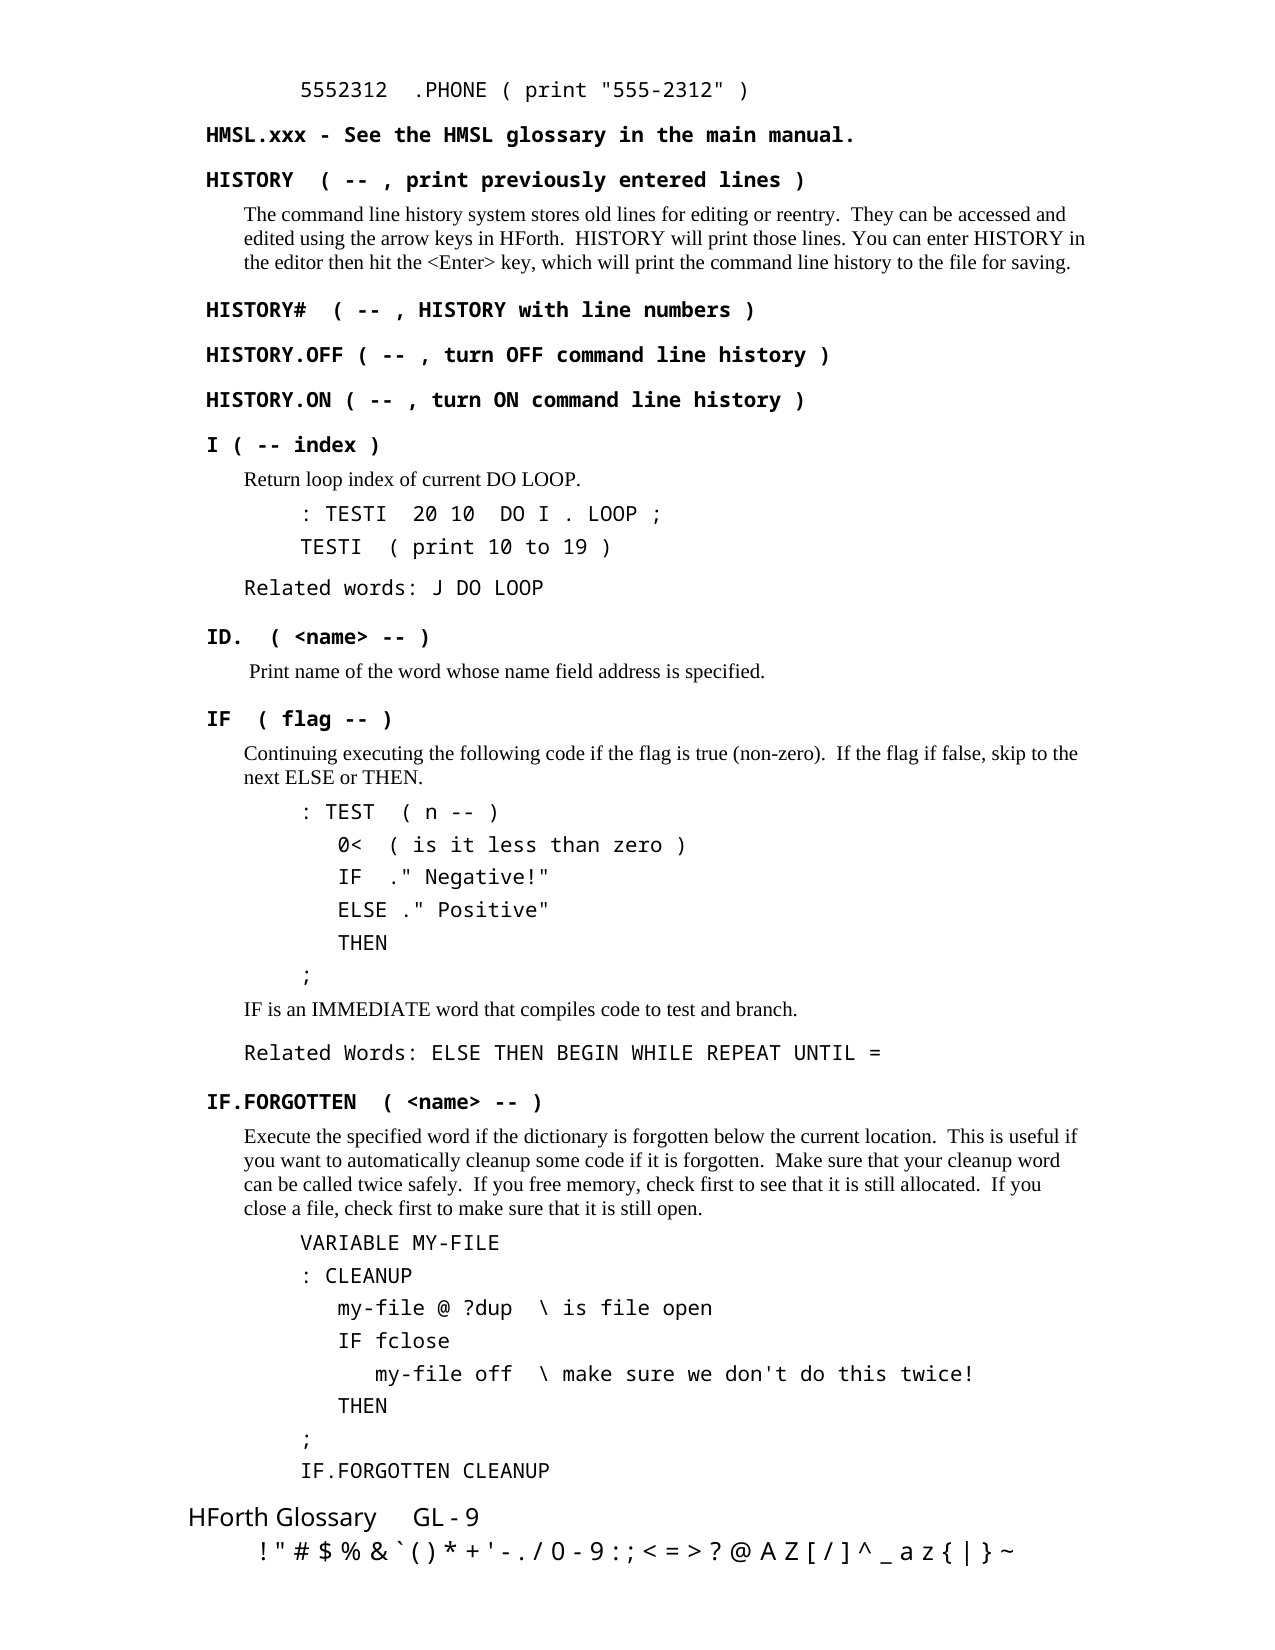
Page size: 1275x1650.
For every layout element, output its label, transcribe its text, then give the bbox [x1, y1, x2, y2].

text Print name of the word whose name field address is specified. [244, 659, 1087, 683]
text HISTORY# ( -- , HISTORY with line numbers ) [206, 295, 1162, 323]
text : TEST ( n -- ) [300, 797, 1087, 826]
text IF.FORGOTTEN CLEANUP [300, 1457, 1087, 1485]
text HISTORY.ON ( -- , turn ON command line history ) [206, 385, 1162, 414]
text ; [300, 960, 1087, 989]
text ; [300, 1424, 1087, 1452]
text 0< ( is it less than zero ) [300, 830, 1087, 858]
text my-file off \ make sure we don't do this twice! [300, 1359, 1087, 1387]
text 5552312 .PHONE ( print "555-2312" ) [300, 75, 1087, 103]
text IF fclose [300, 1326, 1087, 1354]
text VARIABLE MY-FILE [300, 1228, 1087, 1257]
text Related words: J DO LOOP [244, 573, 1087, 601]
text HMSL.xxx - See the HMSL glossary in the main manual. [206, 120, 1162, 148]
text : TESTI 20 10 DO I . LOOP ; [300, 499, 1087, 528]
text Execute the specified word if the dictionary is forgotten below the current location. This is useful if you want to automatically cleanup some code if it is forgotten. Make sure that your cleanup word can be called twice safely. If you free memory, check first to see that it is still allocated. If you close a file, check first to make sure that it is still open. [244, 1124, 1087, 1220]
text IF ( flag -- ) [206, 704, 1162, 732]
text my-file @ ?dup \ is file open [300, 1293, 1087, 1322]
text : CLEANUP [300, 1261, 1087, 1289]
text Related Words: ELSE THEN BEGIN WHILE REPEAT UNTIL = [244, 1038, 1087, 1066]
text ELSE ." Positive" [300, 895, 1087, 923]
text Continuing executing the following code if the flag is true (non-zero). If the flag if false, skip to the next ELSE or THEN. [244, 741, 1087, 789]
text IF is an IMMEDIATE word that compiles code to test and branch. [244, 997, 1087, 1021]
text The command line history system stores old lines for editing or reentry. They can be accessed and edited using the arrow keys in HForth. HISTORY will print those lines. You can enter HISTORY in the editor then hit the <Enter> key, which will print the command line history to the file for saving. [244, 202, 1087, 274]
text HISTORY ( -- , print previously entered lines ) [206, 165, 1162, 194]
text Return loop index of current DO LOOP. [244, 467, 1087, 491]
text HISTORY.OFF ( -- , turn OFF command line history ) [206, 340, 1162, 368]
text IF ." Negative!" [300, 862, 1087, 891]
text THEN [300, 928, 1087, 956]
text TESTI ( print 10 to 19 ) [300, 532, 1087, 561]
text I ( -- index ) [206, 430, 1162, 459]
text IF.FORGOTTEN ( <name> -- ) [206, 1087, 1162, 1115]
text ID. ( <name> -- ) [206, 622, 1162, 651]
text THEN [300, 1391, 1087, 1420]
